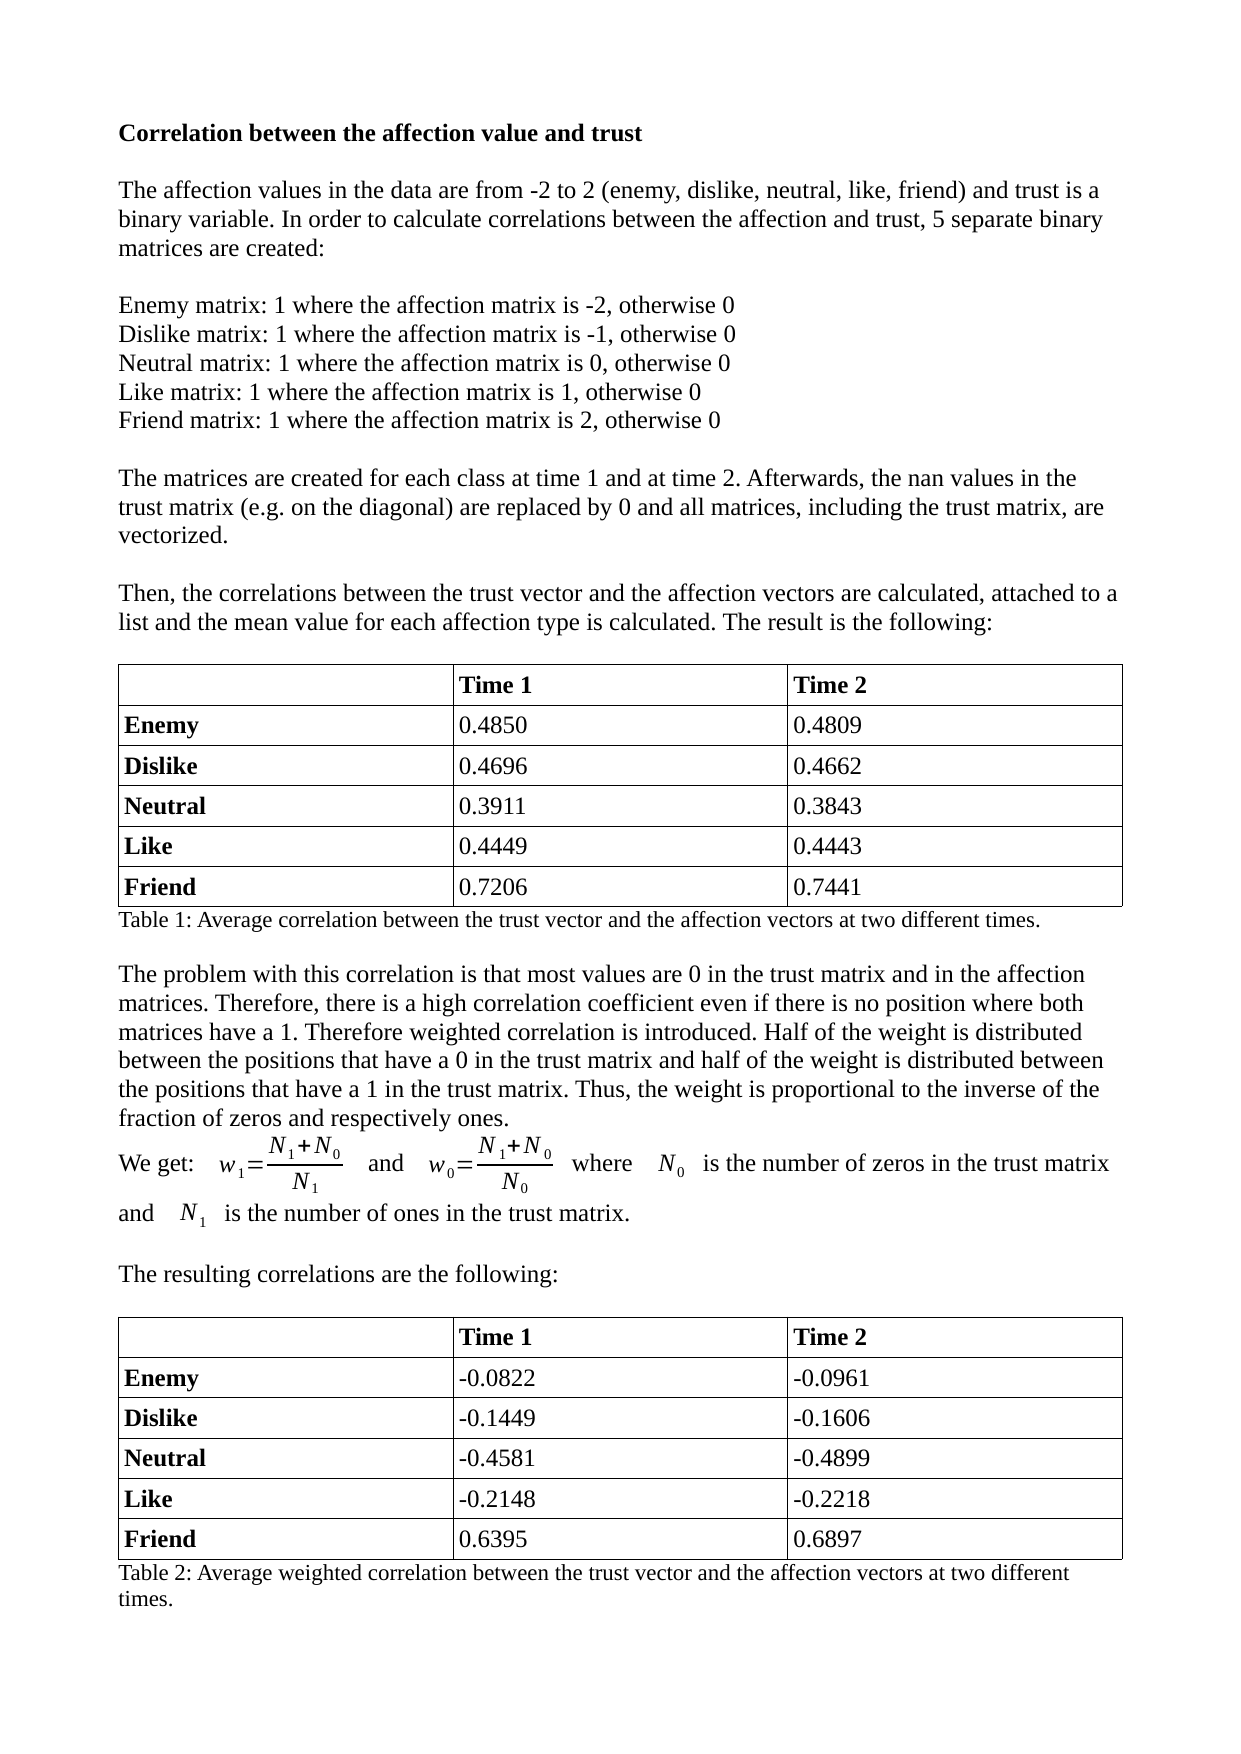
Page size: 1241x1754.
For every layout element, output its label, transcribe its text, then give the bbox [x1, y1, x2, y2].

text Then, the correlations between the trust vector and the affection vectors are calculated, attached to a list and the mean value for each affection type is calculated. The result is the following: [118, 578, 1122, 636]
table_cell Neutral [119, 1439, 453, 1478]
table_header Time 1 [454, 1318, 787, 1357]
table_cell Like [119, 827, 453, 866]
text Like matrix: 1 where the affection matrix is 1, otherwise 0 [118, 377, 1122, 406]
table_cell Enemy [119, 1358, 453, 1397]
table_cell Enemy [119, 706, 453, 745]
table_cell 0.4850 [454, 706, 787, 745]
table_cell 0.6897 [788, 1519, 1122, 1558]
table_cell -0.2148 [454, 1479, 787, 1518]
text Enemy matrix: 1 where the affection matrix is -2, otherwise 0 [118, 291, 1122, 319]
table_cell Dislike [119, 746, 453, 785]
table_cell Neutral [119, 786, 453, 826]
table_cell -0.1606 [788, 1398, 1122, 1437]
text Friend matrix: 1 where the affection matrix is 2, otherwise 0 [118, 406, 1122, 434]
text Neutral matrix: 1 where the affection matrix is 0, otherwise 0 [118, 348, 1122, 377]
text Correlation between the affection value and trust [118, 118, 1122, 147]
table_header [119, 1318, 453, 1357]
table_header Time 2 [788, 1318, 1122, 1357]
text The problem with this correlation is that most values are 0 in the trust matrix and in the affection matrices. Therefore, there is a high correlation coefficient even if there is no position where both matrices have a 1. Therefore weighted correlation is introduced. Half of the weight is distributed between the positions that have a 0 in the trust matrix and half of the weight is distributed between the positions that have a 1 in the trust matrix. Thus, the weight is proportional to the inverse of the fraction of zeros and respectively ones. [118, 959, 1122, 1132]
table_cell 0.6395 [454, 1519, 787, 1558]
table_cell -0.0822 [454, 1358, 787, 1397]
text Dislike matrix: 1 where the affection matrix is -1, otherwise 0 [118, 319, 1122, 348]
text The resulting correlations are the following: [118, 1259, 1122, 1288]
table_cell 0.4662 [788, 746, 1122, 785]
table_cell 0.3843 [788, 786, 1122, 826]
table_cell -0.4899 [788, 1439, 1122, 1478]
table_cell Dislike [119, 1398, 453, 1437]
table_cell -0.0961 [788, 1358, 1122, 1397]
table_cell Like [119, 1479, 453, 1518]
table_header [119, 665, 453, 705]
text Table 1: Average correlation between the trust vector and the affection vectors at two different times. [118, 907, 1122, 933]
table_cell Friend [119, 1519, 453, 1558]
text Table 2: Average weighted correlation between the trust vector and the affection vectors at two different times. [118, 1560, 1122, 1611]
table_cell Friend [119, 867, 453, 906]
text We get: and where is the number of zeros in the trust matrix and is the number of ones in the trust matrix. [118, 1132, 1122, 1230]
table_cell 0.7206 [454, 867, 787, 906]
table_cell 0.4696 [454, 746, 787, 785]
table_header Time 2 [788, 665, 1122, 705]
text The affection values in the data are from -2 to 2 (enemy, dislike, neutral, like, friend) and trust is a binary variable. In order to calculate correlations between the affection and trust, 5 separate binary matrices are created: [118, 176, 1122, 262]
table_cell 0.4443 [788, 827, 1122, 866]
table_cell 0.4449 [454, 827, 787, 866]
table_cell -0.4581 [454, 1439, 787, 1478]
table_cell 0.4809 [788, 706, 1122, 745]
table_cell -0.2218 [788, 1479, 1122, 1518]
table_cell 0.7441 [788, 867, 1122, 906]
table_cell -0.1449 [454, 1398, 787, 1437]
text The matrices are created for each class at time 1 and at time 2. Afterwards, the nan values in the trust matrix (e.g. on the diagonal) are replaced by 0 and all matrices, including the trust matrix, are vectorized. [118, 463, 1122, 549]
table_cell 0.3911 [454, 786, 787, 826]
table_header Time 1 [454, 665, 787, 705]
